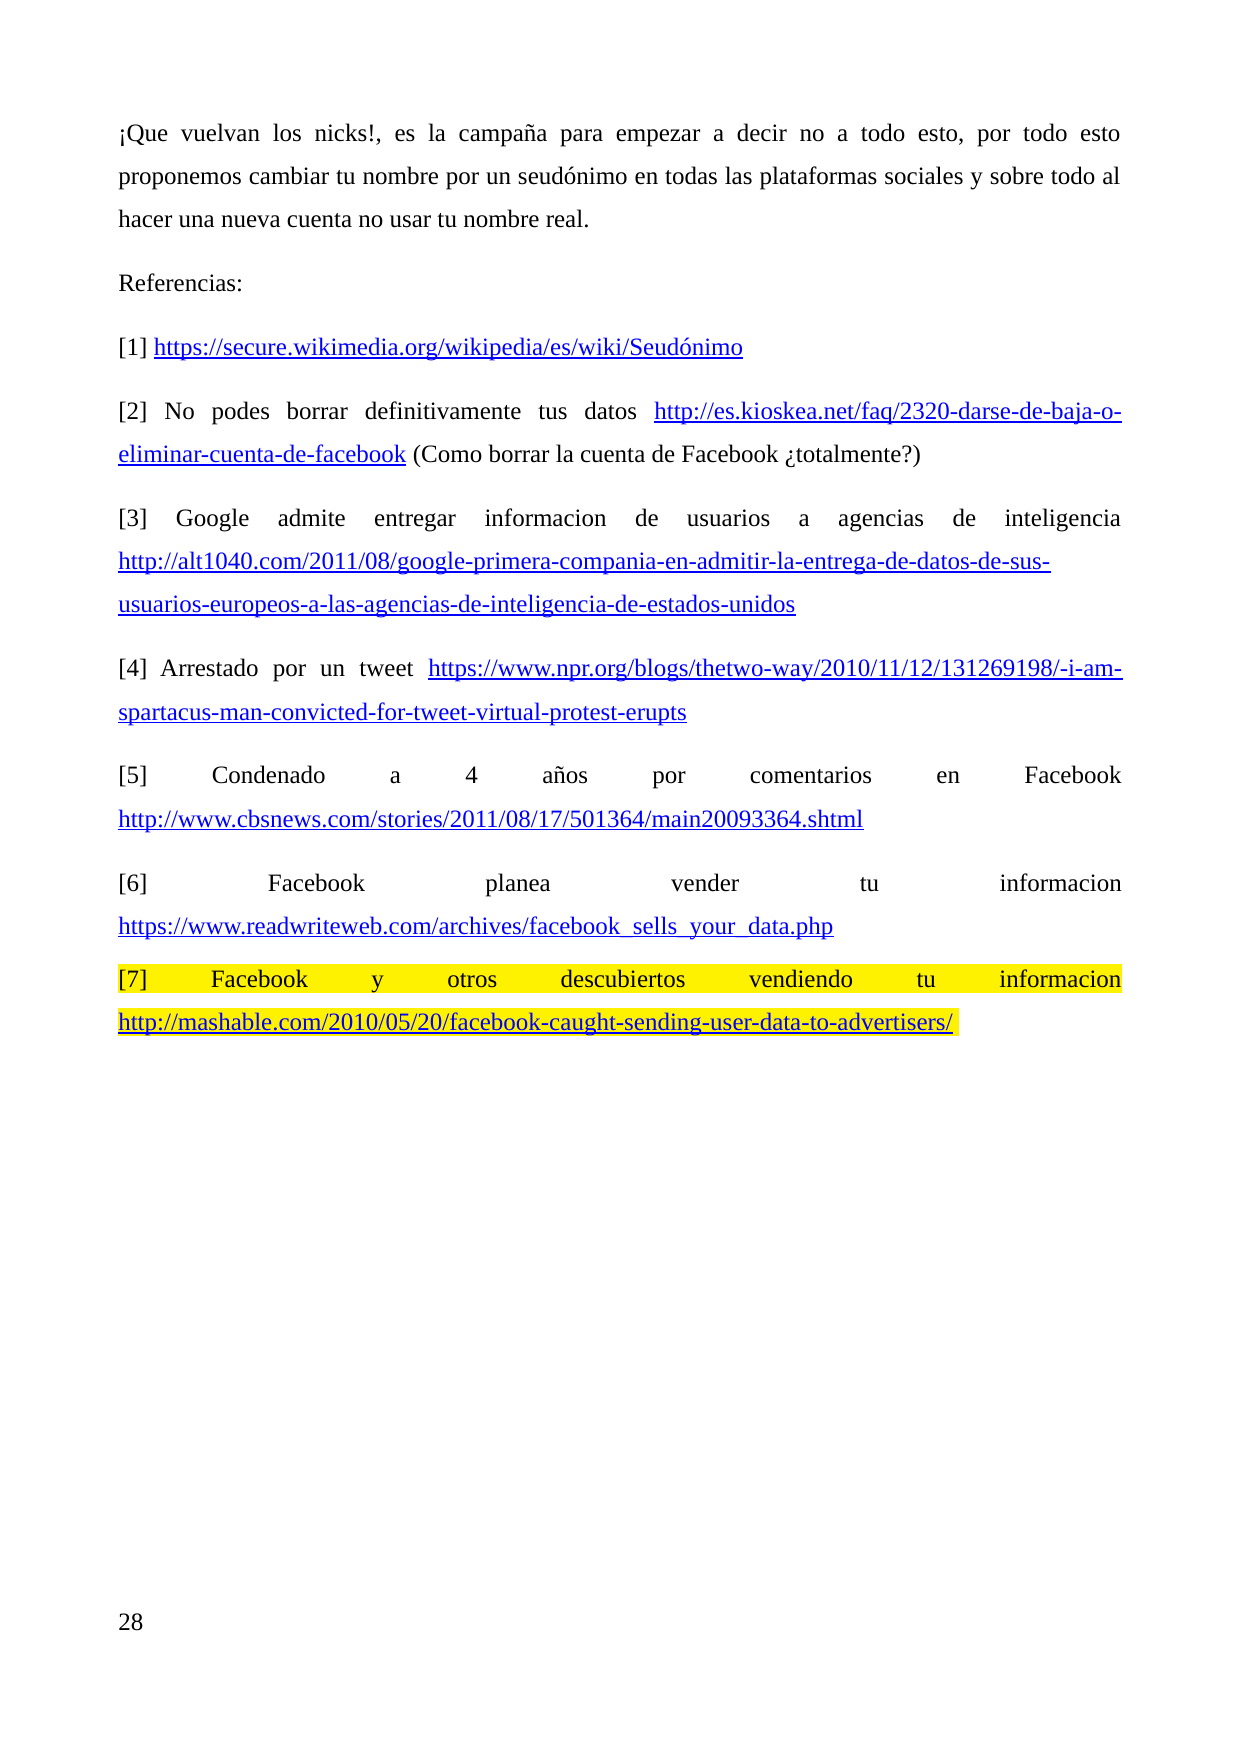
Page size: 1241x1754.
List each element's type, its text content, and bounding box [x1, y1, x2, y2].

text Referencias: [118, 268, 1122, 297]
text [4] Arrestado por un tweet https://www.npr.org/blogs/thetwo-way/2010/11/12/131269198/-i-am-spartacus-man-convicted-for-tweet-virtual-protest-erupts [118, 653, 1122, 725]
text [3] Google admite entregar informacion de usuarios a agencias de inteligencia http://alt1040.com/2011/08/google-primera-compania-en-admitir-la-entrega-de-datos-de-sus-usuarios-europeos-a-las-agencias-de-inteligencia-de-estados-unidos [118, 503, 1122, 618]
text [5] Condenado a 4 años por comentarios en Facebook http://www.cbsnews.com/stories/2011/08/17/501364/main20093364.shtml [118, 761, 1122, 832]
text [2] No podes borrar definitivamente tus datos http://es.kioskea.net/faq/2320-darse-de-baja-o-eliminar-cuenta-de-facebook (Como borrar la cuenta de Facebook ¿totalmente?) [118, 396, 1122, 468]
text [7] Facebook y otros descubiertos vendiendo tu informacion http://mashable.com/2010/05/20/facebook-caught-sending-user-data-to-advertisers/ [118, 964, 1122, 1036]
text [6] Facebook planea vender tu informacion https://www.readwriteweb.com/archives/facebook_sells_your_data.php [118, 868, 1122, 939]
text [1] https://secure.wikimedia.org/wikipedia/es/wiki/Seudónimo [118, 332, 1122, 361]
text ¡Que vuelvan los nicks!, es la campaña para empezar a decir no a todo esto, por todo esto proponemos cambiar tu nombre por un seudónimo en todas las plataformas sociales y sobre todo al hacer una nueva cuenta no usar tu nombre real. [118, 118, 1122, 233]
